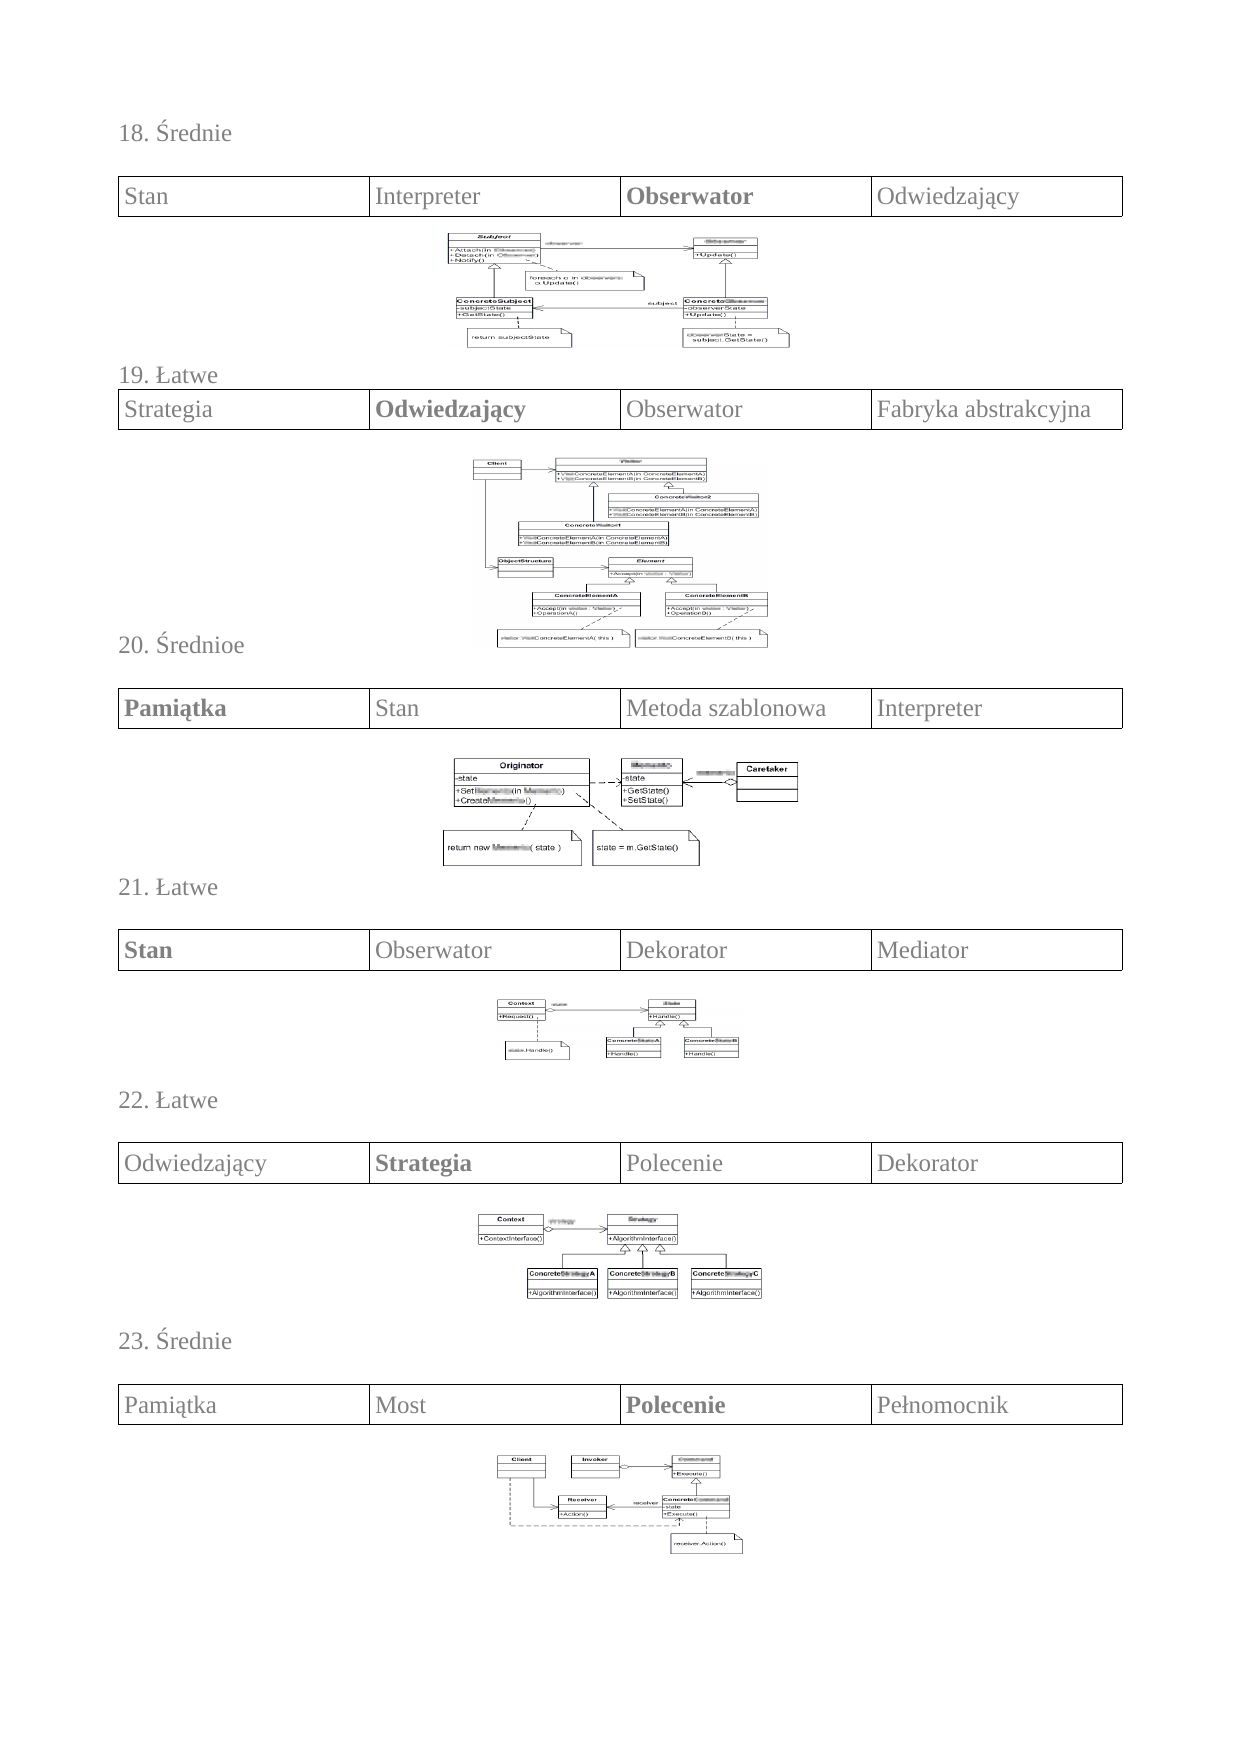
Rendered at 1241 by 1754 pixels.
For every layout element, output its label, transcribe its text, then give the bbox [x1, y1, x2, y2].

table_header Odwiedzający [872, 177, 1122, 216]
table_header Odwiedzający [370, 390, 620, 429]
picture [446, 233, 794, 349]
table_header Interpreter [370, 177, 620, 216]
table_header Obserwator [621, 177, 871, 216]
table_header Most [370, 1385, 620, 1424]
picture [496, 1453, 744, 1556]
table_header Polecenie [621, 1143, 871, 1183]
picture [496, 998, 744, 1061]
table_header Mediator [872, 930, 1122, 970]
table_header Obserwator [621, 390, 871, 429]
picture [442, 756, 799, 868]
table_header Fabryka abstrakcyjna [872, 390, 1122, 429]
table_header Stan [119, 930, 369, 970]
table_header Interpreter [872, 689, 1122, 728]
table_header Dekorator [872, 1143, 1122, 1183]
table_header Stan [370, 689, 620, 728]
table_header Pamiątka [119, 689, 369, 728]
text 22. Łatwe [118, 1085, 1122, 1113]
text 21. Łatwe [118, 872, 1122, 901]
text 19. Łatwe [118, 360, 1122, 388]
table_header Obserwator [370, 930, 620, 970]
text 20. Średnioe [118, 630, 1122, 659]
text 18. Średnie [118, 118, 1122, 147]
table_header Dekorator [621, 930, 871, 970]
table_header Strategia [370, 1143, 620, 1183]
table_header Polecenie [621, 1385, 871, 1424]
picture [472, 457, 768, 648]
table_header Stan [119, 177, 369, 216]
picture [477, 1211, 763, 1300]
table_header Metoda szablonowa [621, 689, 871, 728]
text 23. Średnie [118, 1326, 1122, 1355]
table_header Pełnomocnik [872, 1385, 1122, 1424]
table_header Pamiątka [119, 1385, 369, 1424]
table_header Strategia [119, 390, 369, 429]
table_header Odwiedzający [119, 1143, 369, 1183]
